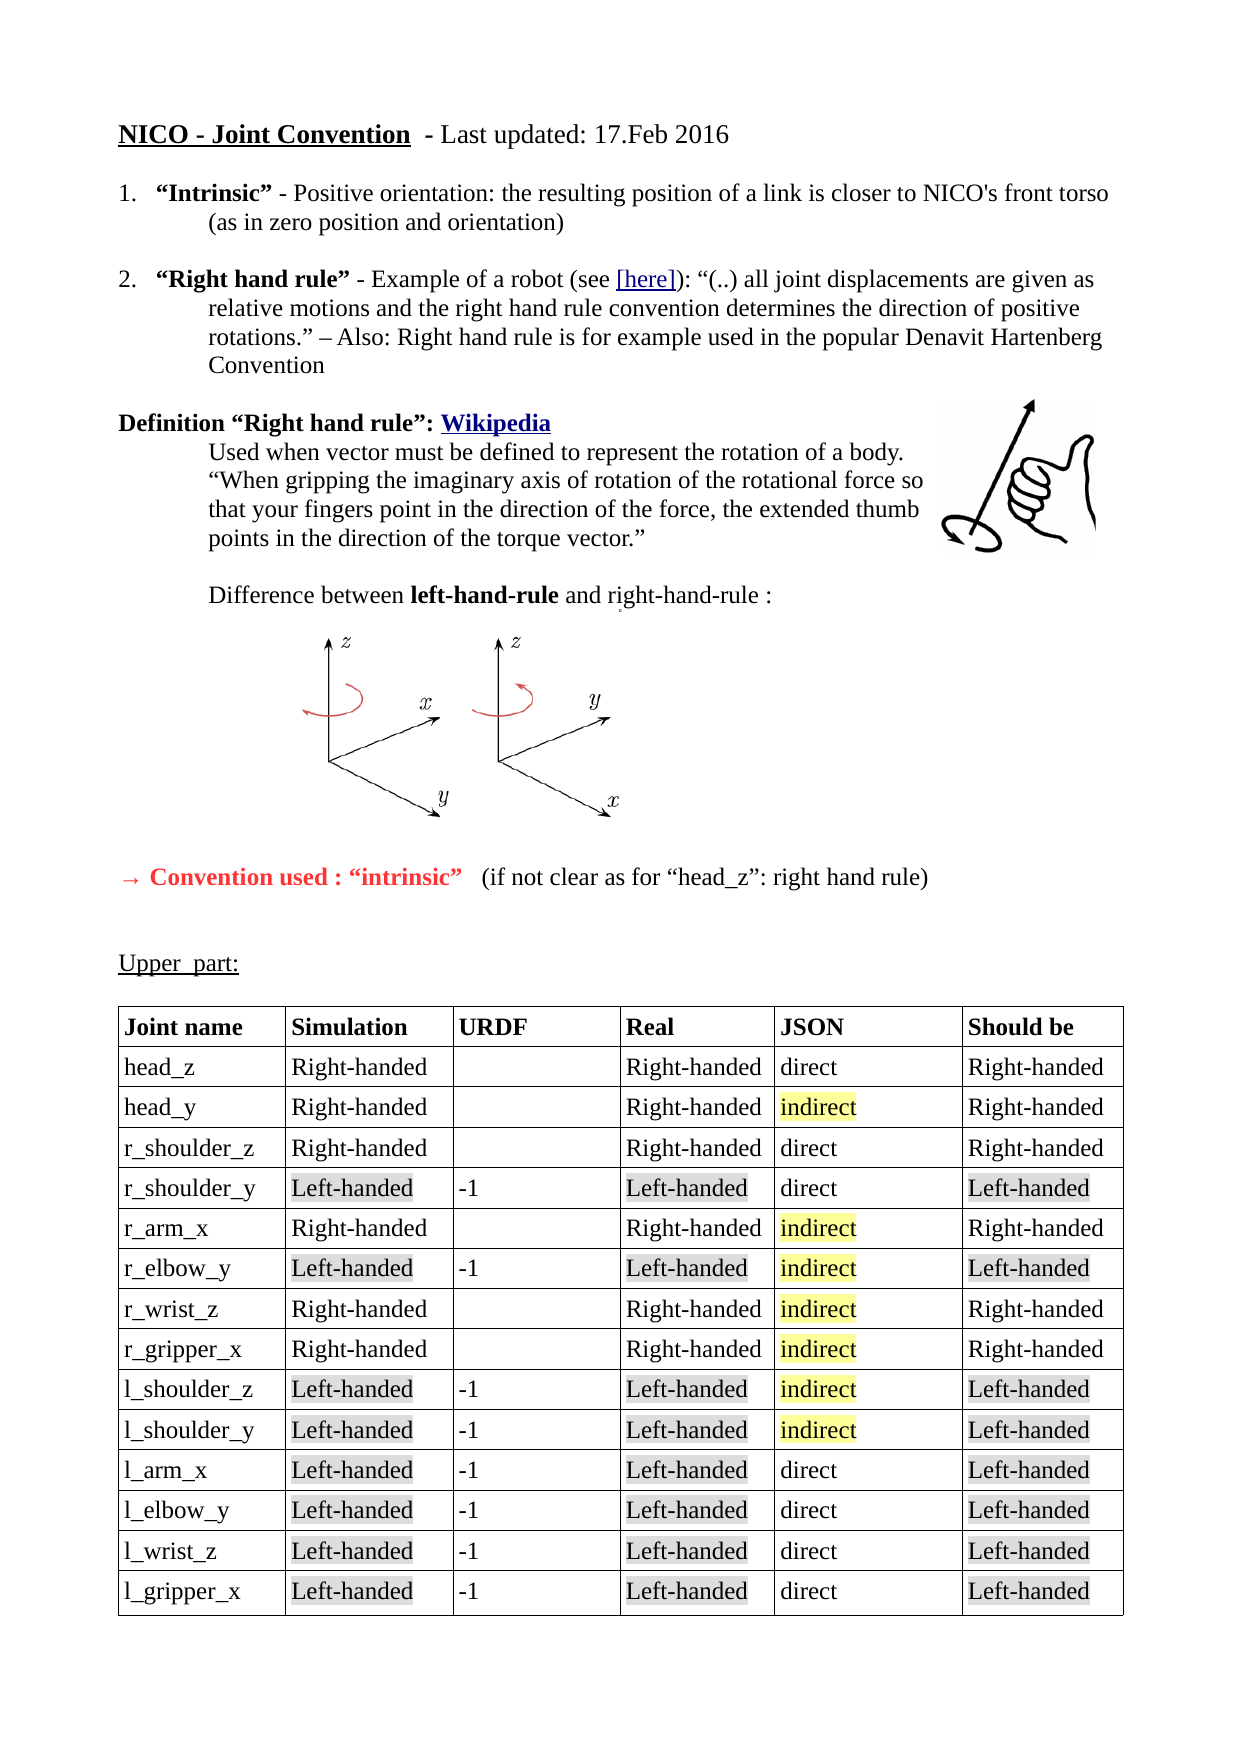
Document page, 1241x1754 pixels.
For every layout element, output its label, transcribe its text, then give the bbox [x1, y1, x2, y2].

table_cell Left-handed [621, 1410, 774, 1449]
table_cell Right-handed [621, 1128, 774, 1167]
table_cell direct [775, 1531, 962, 1570]
list “Intrinsic” - Positive orientation: the resulting position of a link is closer to NICO's front torso (as in zero position and orientation) [118, 178, 1122, 236]
table_cell r_shoulder_z [119, 1128, 285, 1167]
table_cell indirect [775, 1209, 962, 1248]
table_cell l_gripper_x [119, 1571, 285, 1615]
table_cell Right-handed [286, 1209, 453, 1248]
text → Convention used : “intrinsic” (if not clear as for “head_z”: right hand rule) [118, 862, 1122, 891]
picture [939, 397, 1096, 554]
table_header JSON [775, 1007, 962, 1046]
table_cell r_wrist_z [119, 1289, 285, 1328]
text Definition “Right hand rule”: Wikipedia Used when vector must be defined to represent the rotation of a body. “When gripping the imaginary axis of rotation of the rotational force so that your fingers point in the direction of the force, the extended thumb points in the direction of the torque vector.” Difference between left-hand-rule and right-hand-rule : [118, 408, 1122, 609]
table_cell Left-handed [621, 1491, 774, 1530]
table_cell Left-handed [963, 1531, 1123, 1570]
table_header Simulation [286, 1007, 453, 1046]
table_cell l_elbow_y [119, 1491, 285, 1530]
table_header Should be [963, 1007, 1123, 1046]
table_cell Left-handed [963, 1249, 1123, 1288]
table_cell Left-handed [963, 1450, 1123, 1489]
table_cell [454, 1047, 620, 1086]
table_cell r_shoulder_y [119, 1168, 285, 1207]
table_header URDF [454, 1007, 620, 1046]
table_cell Right-handed [286, 1047, 453, 1086]
table_cell [454, 1329, 620, 1369]
table_cell [454, 1087, 620, 1127]
table_cell r_gripper_x [119, 1329, 285, 1369]
table_cell Right-handed [621, 1209, 774, 1248]
table_cell Left-handed [621, 1249, 774, 1288]
table_cell head_y [119, 1087, 285, 1127]
text NICO - Joint Convention - Last updated: 17.Feb 2016 [118, 118, 1122, 149]
table_cell Left-handed [286, 1249, 453, 1288]
table_cell [454, 1289, 620, 1328]
table_cell -1 [454, 1571, 620, 1615]
table_cell Right-handed [621, 1329, 774, 1369]
table_cell Left-handed [963, 1370, 1123, 1409]
table_cell -1 [454, 1370, 620, 1409]
table_cell [454, 1128, 620, 1167]
table_cell Left-handed [621, 1168, 774, 1207]
table_cell Left-handed [963, 1491, 1123, 1530]
table_cell -1 [454, 1168, 620, 1207]
table_cell Right-handed [621, 1047, 774, 1086]
table_cell [454, 1209, 620, 1248]
table_cell l_arm_x [119, 1450, 285, 1489]
table_cell head_z [119, 1047, 285, 1086]
table_cell Left-handed [286, 1370, 453, 1409]
table_cell r_elbow_y [119, 1249, 285, 1288]
table_cell Right-handed [963, 1209, 1123, 1248]
table_cell direct [775, 1491, 962, 1530]
table_cell Right-handed [963, 1087, 1123, 1127]
table_cell Right-handed [621, 1087, 774, 1127]
table_header Real [621, 1007, 774, 1046]
table_cell Right-handed [621, 1289, 774, 1328]
table_cell Left-handed [963, 1571, 1123, 1615]
table_cell l_shoulder_z [119, 1370, 285, 1409]
table_cell Right-handed [286, 1128, 453, 1167]
table_cell Left-handed [621, 1571, 774, 1615]
table_cell Right-handed [963, 1289, 1123, 1328]
table_cell indirect [775, 1289, 962, 1328]
table_cell Right-handed [286, 1329, 453, 1369]
table_cell Left-handed [621, 1450, 774, 1489]
table_cell Right-handed [963, 1047, 1123, 1086]
table_cell l_wrist_z [119, 1531, 285, 1570]
table_cell -1 [454, 1450, 620, 1489]
table_cell Left-handed [286, 1491, 453, 1530]
table_cell l_shoulder_y [119, 1410, 285, 1449]
table_cell direct [775, 1128, 962, 1167]
table_cell -1 [454, 1410, 620, 1449]
table_cell direct [775, 1168, 962, 1207]
table_cell -1 [454, 1531, 620, 1570]
table_cell r_arm_x [119, 1209, 285, 1248]
table_cell -1 [454, 1249, 620, 1288]
table_cell Right-handed [963, 1329, 1123, 1369]
table_cell indirect [775, 1370, 962, 1409]
table_cell Left-handed [286, 1531, 453, 1570]
table_cell -1 [454, 1491, 620, 1530]
table_cell indirect [775, 1329, 962, 1369]
table_cell Left-handed [963, 1410, 1123, 1449]
table_cell Right-handed [286, 1289, 453, 1328]
table_cell direct [775, 1571, 962, 1615]
table_header Joint name [119, 1007, 285, 1046]
table_cell Left-handed [286, 1571, 453, 1615]
picture [289, 619, 640, 834]
table_cell Right-handed [963, 1128, 1123, 1167]
table_cell direct [775, 1450, 962, 1489]
table_cell Left-handed [621, 1531, 774, 1570]
table_cell Left-handed [286, 1410, 453, 1449]
table_cell Right-handed [286, 1087, 453, 1127]
table_cell indirect [775, 1087, 962, 1127]
text Upper_part: [28, 948, 1122, 977]
table_cell Left-handed [286, 1450, 453, 1489]
table_cell Left-handed [621, 1370, 774, 1409]
table_cell indirect [775, 1410, 962, 1449]
list “Right hand rule” - Example of a robot (see [here]): “(..) all joint displacements are given as relative motions and the right hand rule convention determines the direction of positive rotations.” – Also: Right hand rule is for example used in the popular Denavit Hartenberg Convention [118, 264, 1122, 379]
table_cell indirect [775, 1249, 962, 1288]
table_cell Left-handed [286, 1168, 453, 1207]
table_cell Left-handed [963, 1168, 1123, 1207]
table_cell direct [775, 1047, 962, 1086]
